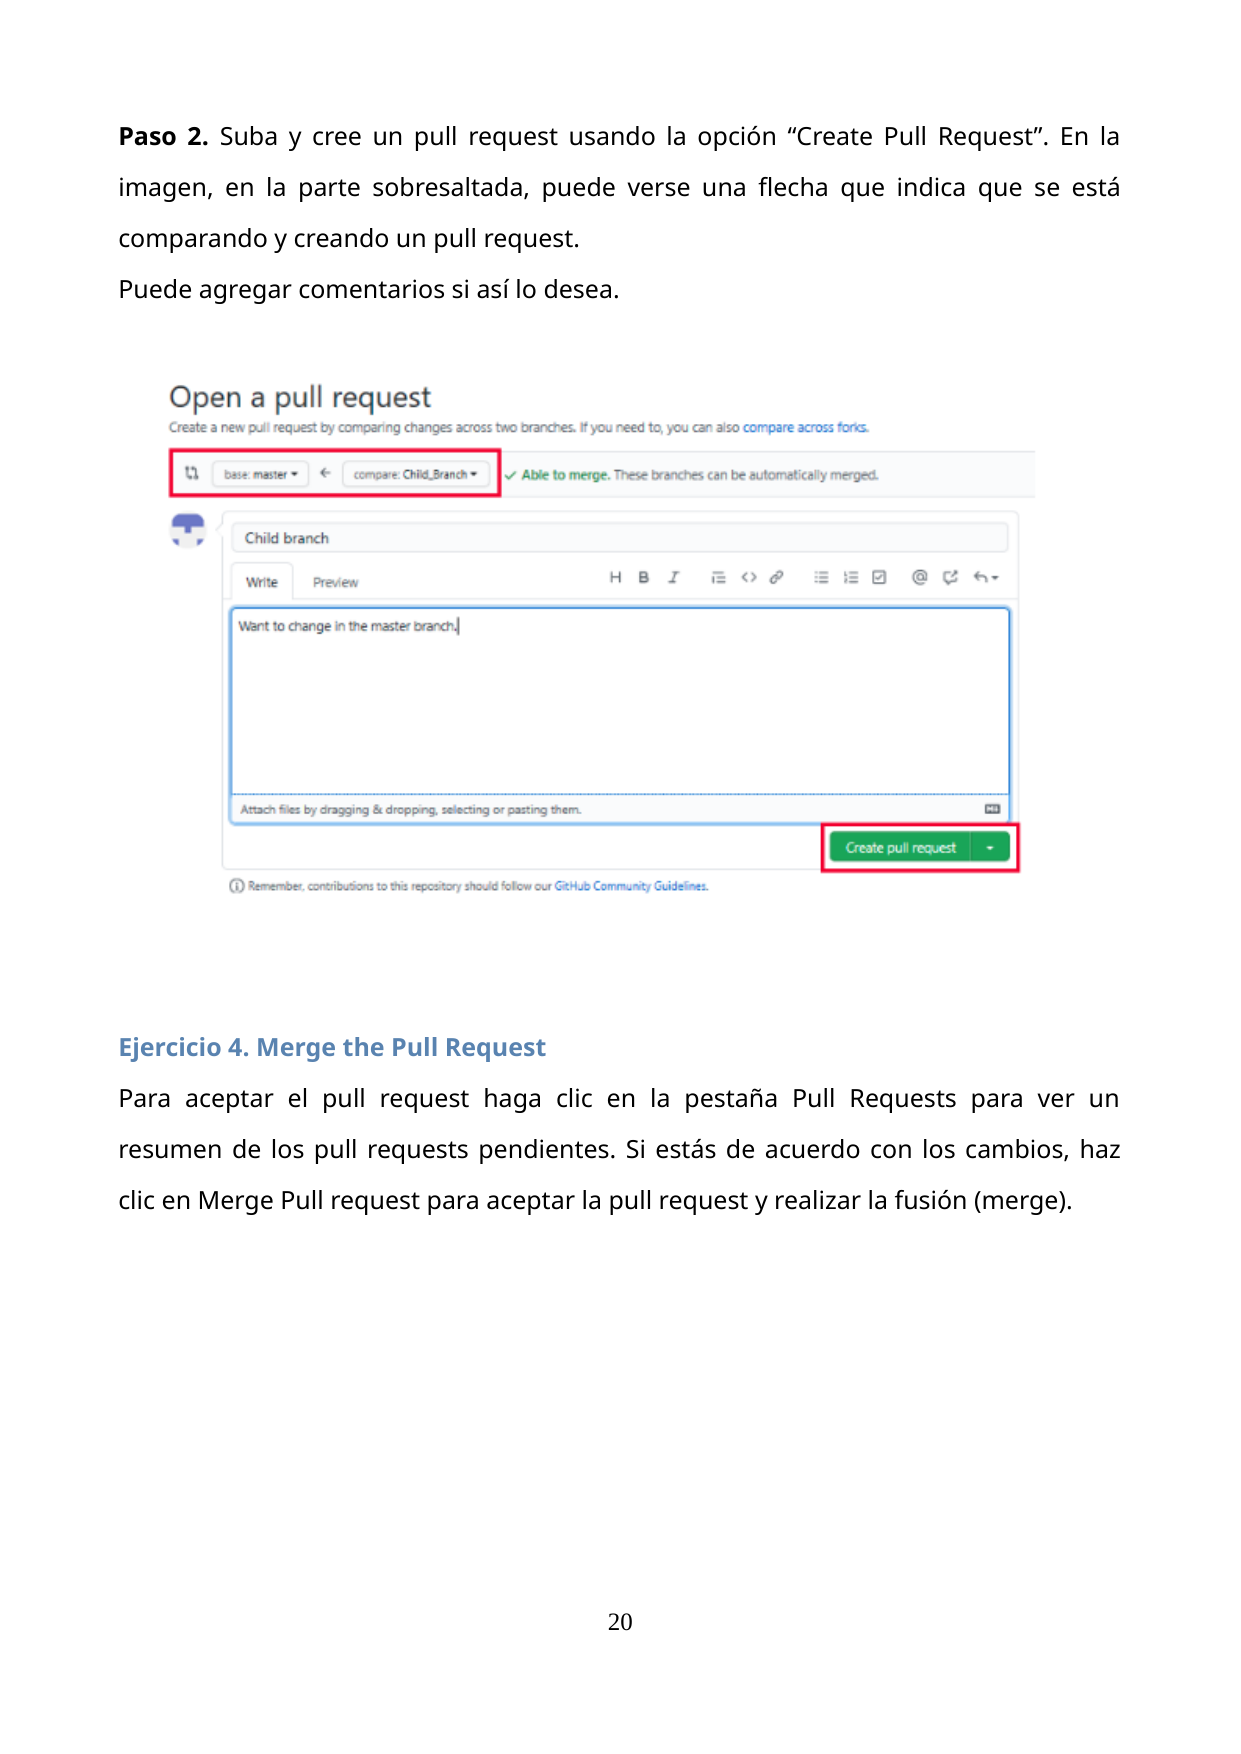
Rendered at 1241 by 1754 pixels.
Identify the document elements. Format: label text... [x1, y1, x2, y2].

text Paso 2. Suba y cree un pull request usando la opción “Create Pull Request”. En la imagen, en la parte sobresaltada, puede verse una flecha que indica que se está comparando y creando un pull request. [118, 118, 1122, 254]
text Para aceptar el pull request haga clic en la pestaña Pull Requests para ver un resumen de los pull requests pendientes. Si estás de acuerdo con los cambios, haz clic en Merge Pull request para aceptar la pull request y realizar la fusión (merge). [118, 1081, 1122, 1217]
text Puede agregar comentarios si así lo desea. [118, 271, 1122, 305]
text Ejercicio 4. Merge the Pull Request [118, 1030, 1122, 1064]
picture [164, 373, 1076, 911]
